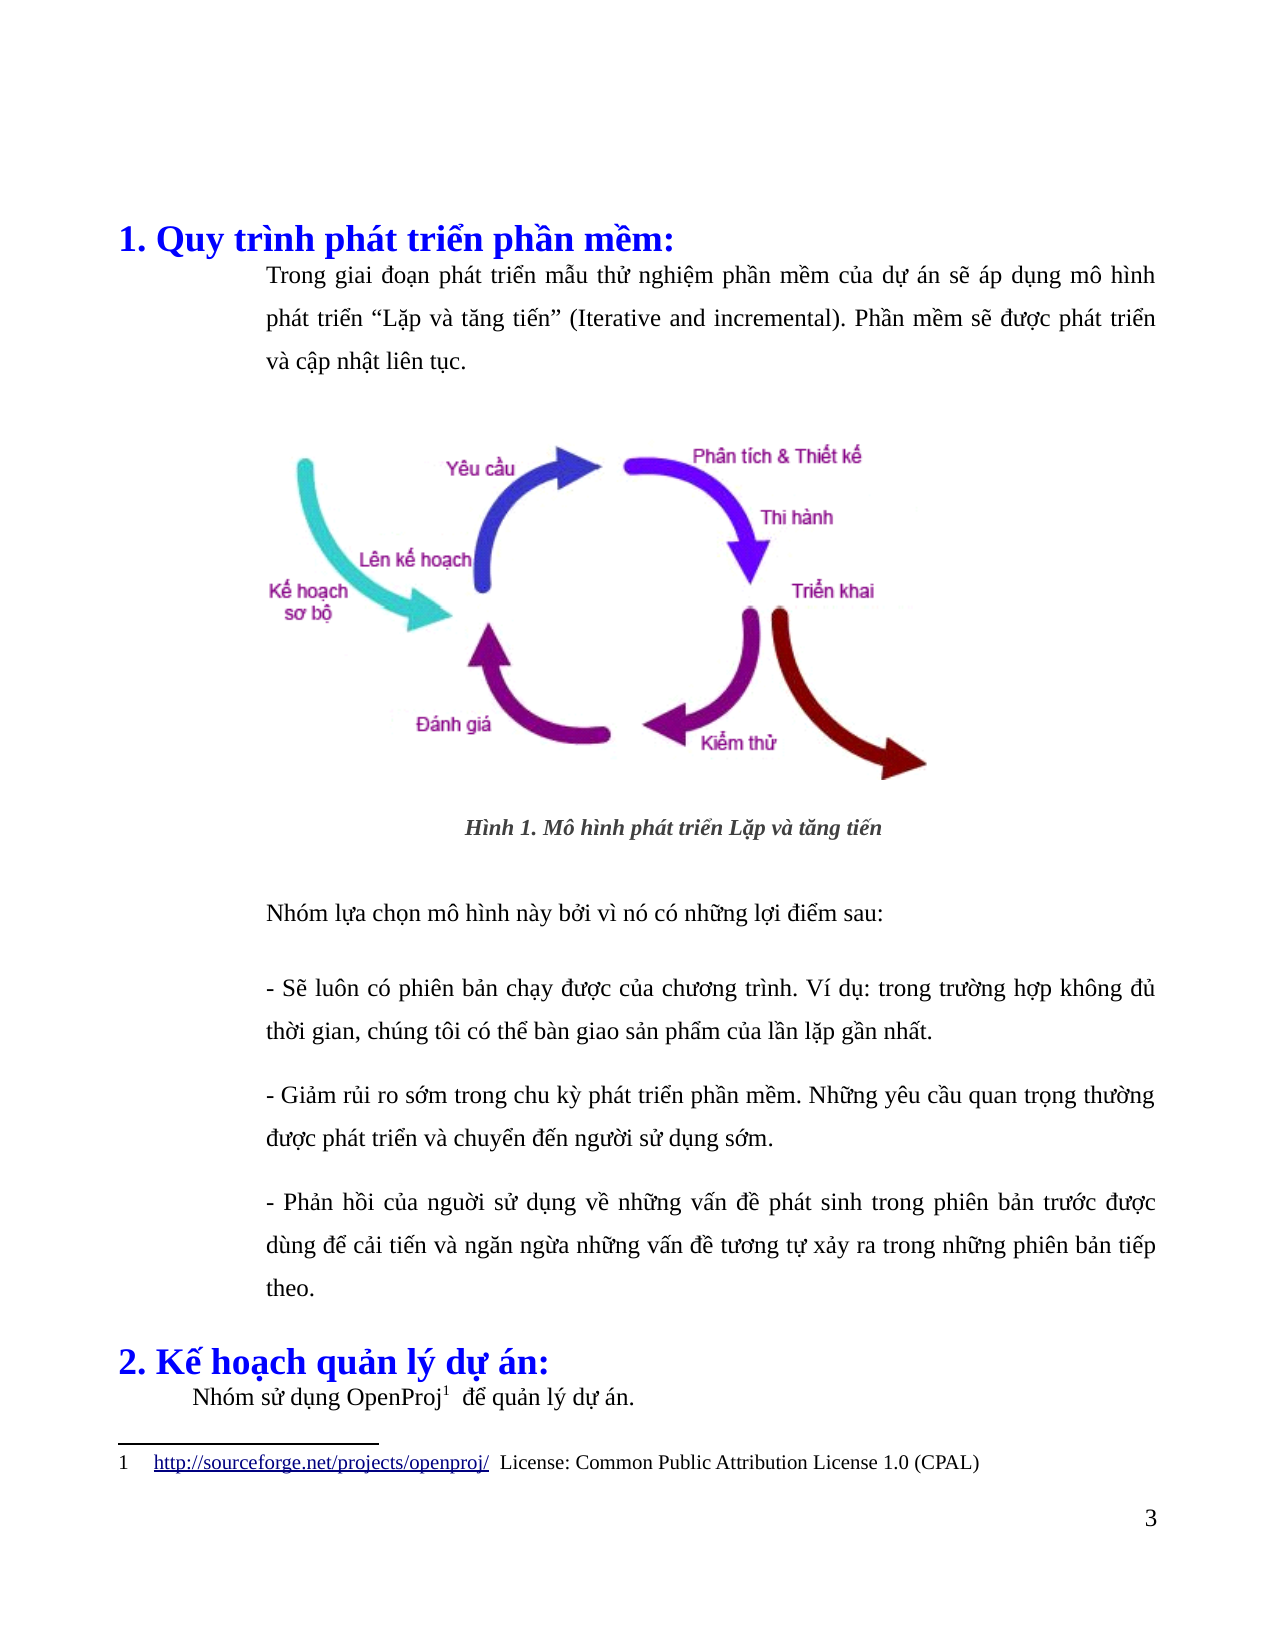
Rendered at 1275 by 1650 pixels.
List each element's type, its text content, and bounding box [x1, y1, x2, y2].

list http://sourceforge.net/projects/openproj/ License: Common Public Attribution License 1.0 (CPAL) [118, 1449, 1157, 1474]
list Nhóm sử dụng OpenProj để quản lý dự án. [192, 1382, 1157, 1411]
subtitle 2. Kế hoạch quản lý dự án: [118, 1339, 1157, 1382]
list - Giảm rủi ro sớm trong chu kỳ phát triển phần mềm. Những yêu cầu quan trọng thường được phát triển và chuyển đến người sử dụng sớm. [228, 1080, 1157, 1152]
list - Phản hồi của nguời sử dụng về những vấn đề phát sinh trong phiên bản trước được dùng để cải tiến và ngăn ngừa những vấn đề tương tự xảy ra trong những phiên bản tiếp theo. [228, 1187, 1157, 1302]
list - Sẽ luôn có phiên bản chạy được của chương trình. Ví dụ: trong trường hợp không đủ thời gian, chúng tôi có thể bàn giao sản phẩm của lần lặp gần nhất. [228, 973, 1157, 1044]
subtitle Hình 1. Mô hình phát triển Lặp và tăng tiến [192, 814, 1157, 841]
list Trong giai đoạn phát triển mẫu thử nghiệm phần mềm của dự án sẽ áp dụng mô hình phát triển “Lặp và tăng tiến” (Iterative and incremental). Phần mềm sẽ được phát triển và cập nhật liên tục. [266, 260, 1157, 375]
subtitle 1. Quy trình phát triển phần mềm: [118, 217, 1157, 260]
picture [265, 432, 927, 780]
list Nhóm lựa chọn mô hình này bởi vì nó có những lợi điểm sau: [192, 898, 1157, 927]
